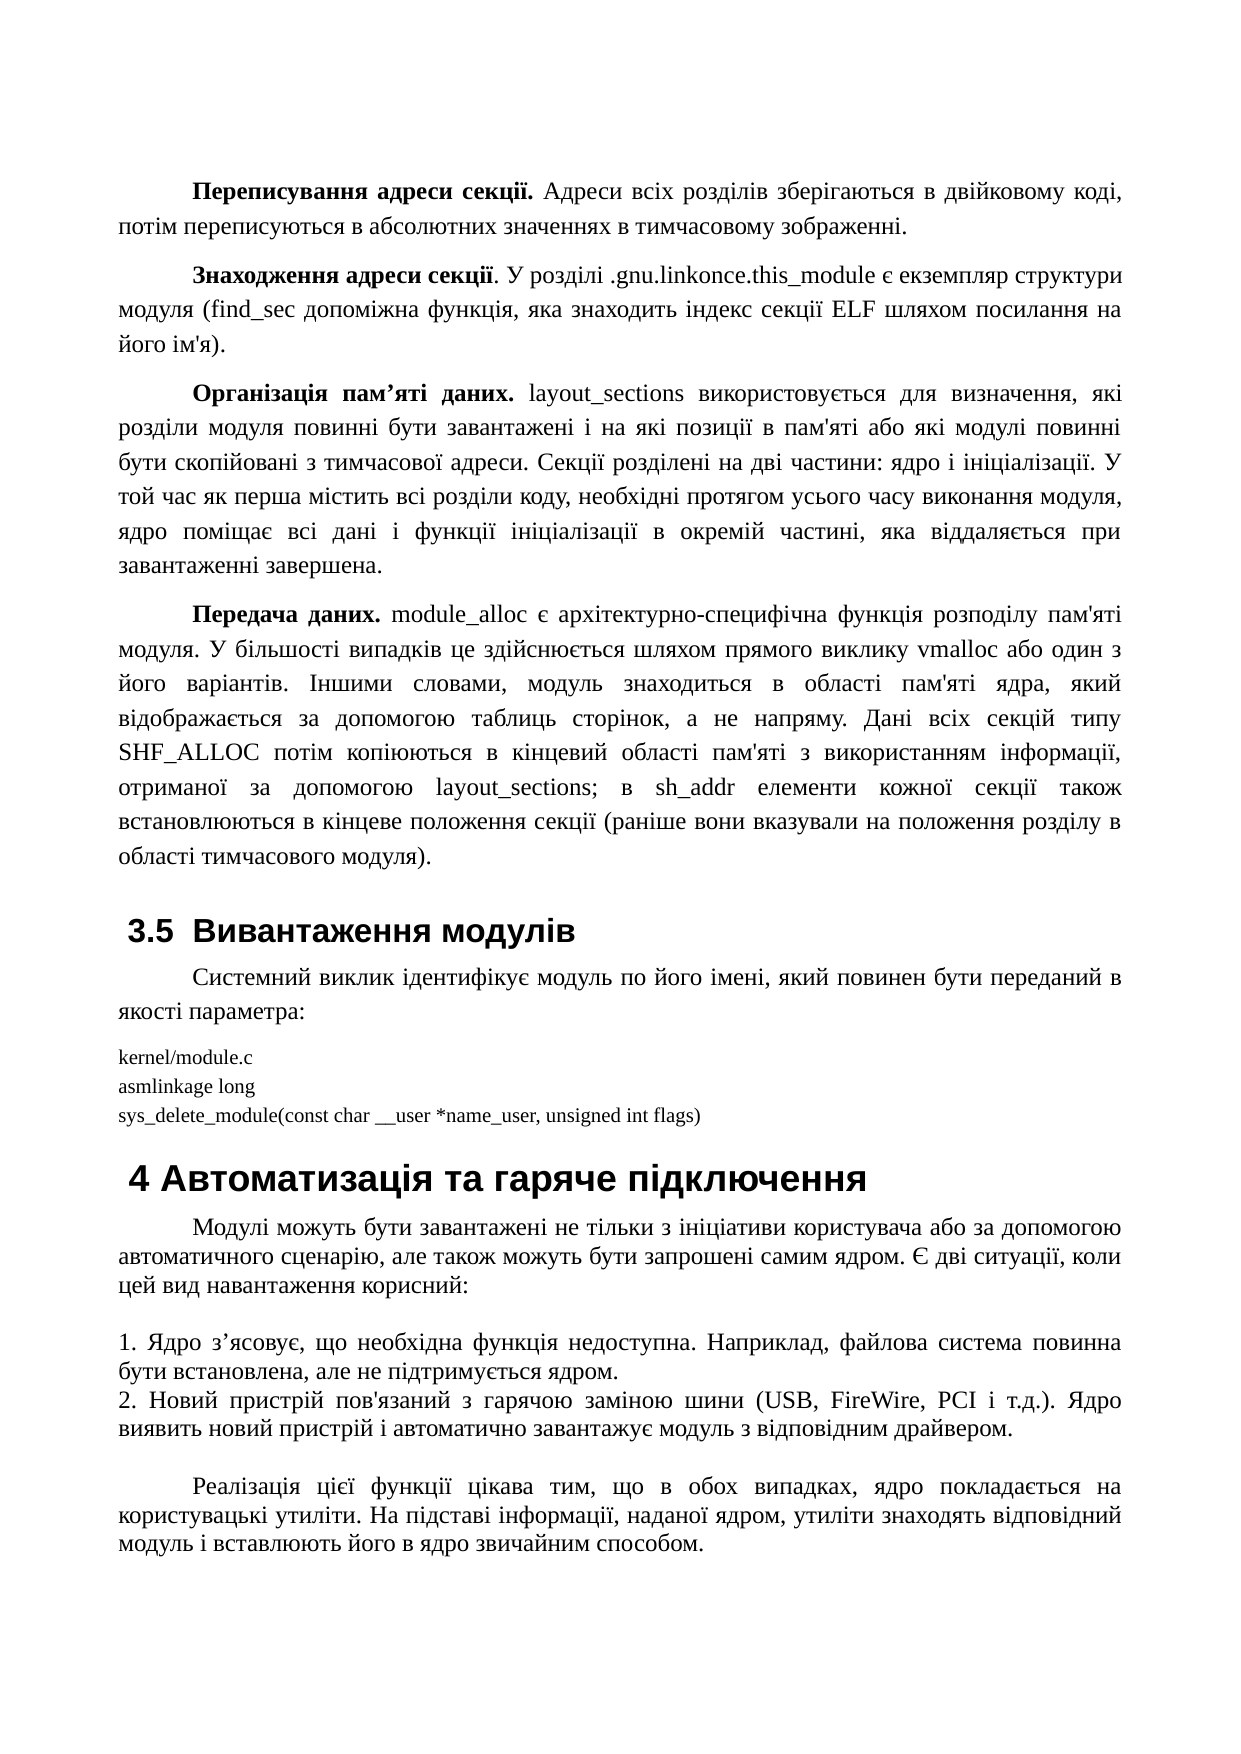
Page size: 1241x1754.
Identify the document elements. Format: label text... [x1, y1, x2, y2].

text Реалізація цієї функції цікава тим, що в обох випадках, ядро покладається на користувацькі утиліти. На підставі інформації, наданої ядром, утиліти знаходять відповідний модуль і вставлюють його в ядро звичайним способом. [118, 1471, 1123, 1557]
text kernel/module.c [118, 1045, 1123, 1069]
text Організація пам’яті даних. layout_sections використовується для визначення, які розділи модуля повинні бути завантажені і на які позиції в пам'яті або які модулі повинні бути скопійовані з тимчасової адреси. Секції розділені на дві частини: ядро і ініціалізації. У той час як перша містить всі розділи коду, необхідні протягом усього часу виконання модуля, ядро поміщає всі дані і функції ініціалізації в окремій частині, яка віддаляється при завантаженні завершена. [118, 378, 1123, 579]
text Переписування адреси секції. Адреси всіх розділів зберігаються в двійковому коді, потім переписуються в абсолютних значеннях в тимчасовому зображенні. [118, 176, 1123, 239]
text Системний виклик ідентифікує модуль по його імені, який повинен бути переданий в якості параметра: [118, 962, 1123, 1025]
text Знаходження адреси секції. У розділі .gnu.linkonce.this_module є екземпляр структури модуля (find_sec допоміжна функція, яка знаходить індекс секції ELF шляхом посилання на його ім'я). [118, 260, 1123, 358]
text 2. Новий пристрій пов'язаний з гарячою заміною шини (USB, FireWire, PCI і т.д.). Ядро виявить новий пристрій і автоматично завантажує модуль з відповідним драйвером. [118, 1385, 1123, 1442]
subtitle Автоматизація та гаряче підключення [118, 1157, 1123, 1200]
subtitle Вивантаження модулів [118, 911, 1123, 949]
text sys_delete_module(const char __user *name_user, unsigned int flags) [118, 1103, 1123, 1127]
text 1. Ядро з’ясовує, що необхідна функція недоступна. Наприклад, файлова система повинна бути встановлена, але не підтримується ядром. [118, 1327, 1123, 1385]
text Передача даних. module_alloc є архітектурно-специфічна функція розподілу пам'яті модуля. У більшості випадків це здійснюється шляхом прямого виклику vmalloc або один з його варіантів. Іншими словами, модуль знаходиться в області пам'яті ядра, який відображається за допомогою таблиць сторінок, а не напряму. Дані всіх секцій типу SHF_ALLOC потім копіюються в кінцевий області пам'яті з використанням інформації, отриманої за допомогою layout_sections; в sh_addr елементи кожної секції також встановлюються в кінцеве положення секції (раніше вони вказували на положення розділу в області тимчасового модуля). [118, 599, 1123, 869]
text Модулі можуть бути завантажені не тільки з ініціативи користувача або за допомогою автоматичного сценарію, але також можуть бути запрошені самим ядром. Є дві ситуації, коли цей вид навантаження корисний: [118, 1212, 1123, 1298]
text asmlinkage long [118, 1074, 1123, 1098]
